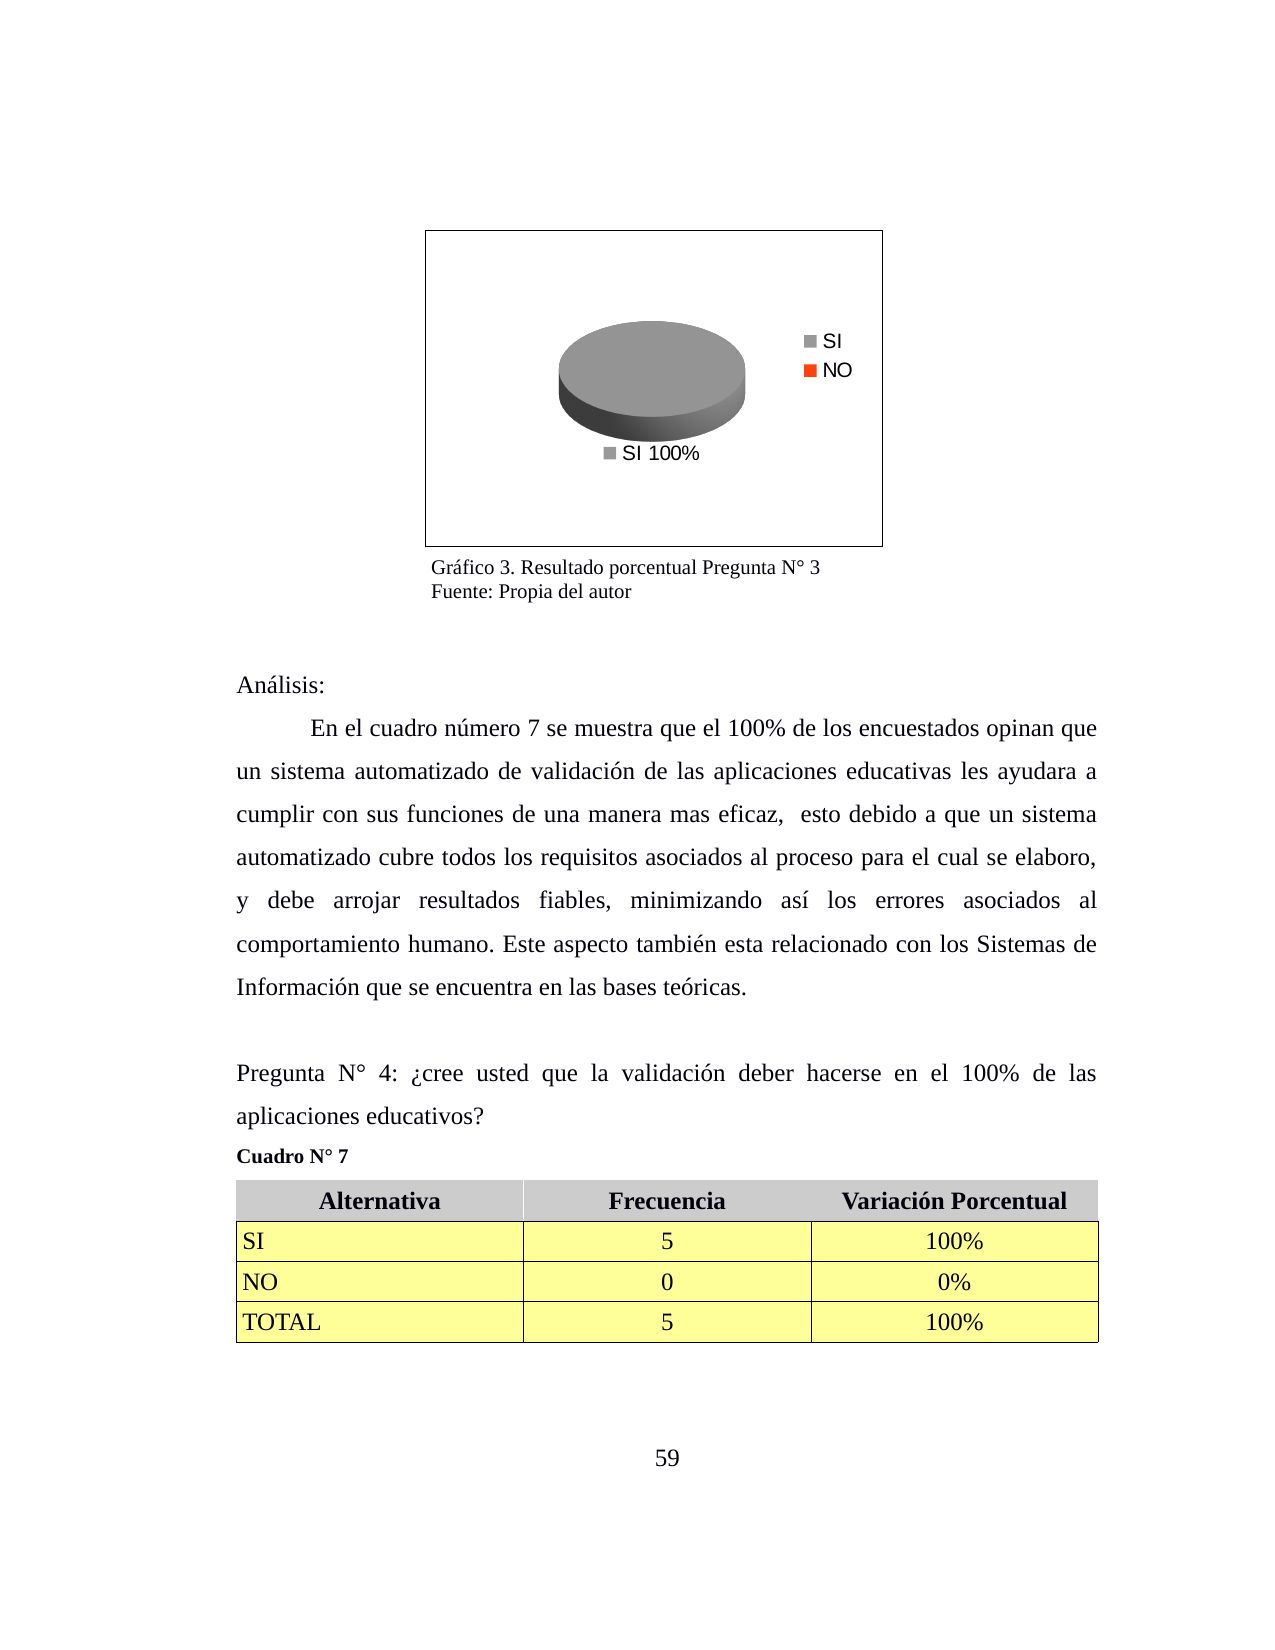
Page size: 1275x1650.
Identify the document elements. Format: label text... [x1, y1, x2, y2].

table_cell NO [237, 1262, 523, 1301]
table_cell 5 [524, 1302, 811, 1342]
text Pregunta N° 4: ¿cree usted que la validación deber hacerse en el 100% de las aplicaciones educativos? [236, 1058, 1098, 1130]
text Cuadro N° 7 [236, 1144, 1098, 1168]
table_cell 0 [524, 1262, 811, 1301]
text En el cuadro número 7 se muestra que el 100% de los encuestados opinan que un sistema automatizado de validación de las aplicaciones educativas les ayudara a cumplir con sus funciones de una manera mas eficaz, esto debido a que un sistema automatizado cubre todos los requisitos asociados al proceso para el cual se elaboro, y debe arrojar resultados fiables, minimizando así los errores asociados al comportamiento humano. Este aspecto también esta relacionado con los Sistemas de Información que se encuentra en las bases teóricas. [236, 713, 1098, 1001]
table_header Alternativa [236, 1180, 523, 1221]
text Análisis: [236, 670, 1098, 699]
table_cell TOTAL [237, 1302, 523, 1342]
table_header Frecuencia [524, 1180, 811, 1221]
text Gráfico 3. Resultado porcentual Pregunta N° 3 [236, 177, 1098, 579]
table_cell 0% [812, 1262, 1098, 1301]
table_cell SI [237, 1222, 523, 1261]
table_header Variación Porcentual [811, 1180, 1098, 1221]
text Fuente: Propia del autor [236, 579, 1098, 603]
table_cell 5 [524, 1222, 811, 1261]
table_cell 100% [812, 1302, 1098, 1342]
table_cell 100% [812, 1222, 1098, 1261]
